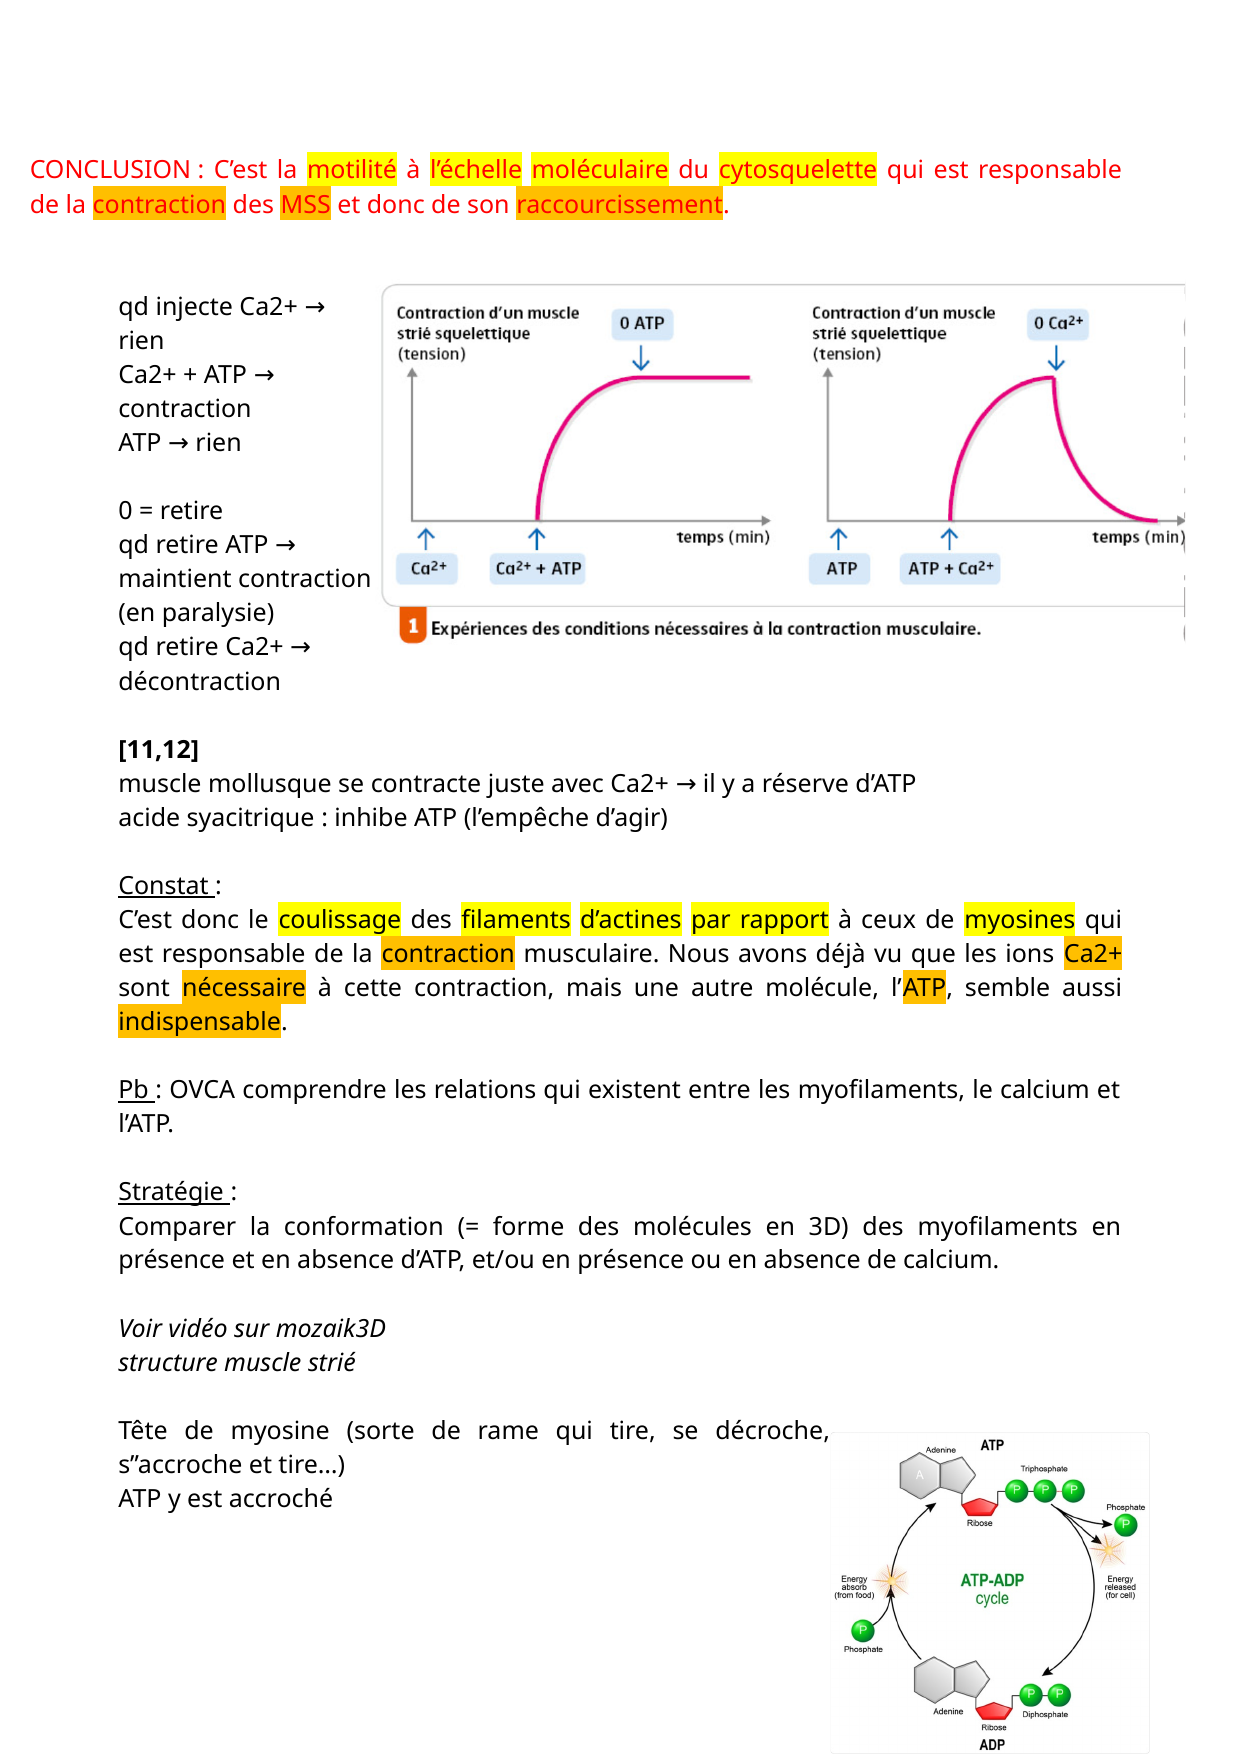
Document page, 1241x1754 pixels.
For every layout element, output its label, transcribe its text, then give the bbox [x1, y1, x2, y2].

text 0 = retire [118, 493, 374, 527]
text qd retire ATP → maintient contraction (en paralysie) [118, 527, 374, 629]
text Pb : OVCA comprendre les relations qui existent entre les myofilaments, le calcium et l’ATP. [118, 1072, 1122, 1140]
text Voir vidéo sur mozaik3D [118, 1310, 1122, 1344]
text Stratégie : [118, 1174, 1122, 1208]
text Tête de myosine (sorte de rame qui tire, se décroche, s’’accroche et tire…) [118, 1412, 1122, 1481]
text Constat : [118, 867, 1122, 902]
text [11,12] [118, 731, 1122, 765]
text acide syacitrique : inhibe ATP (l’empêche d’agir) [118, 799, 1122, 833]
text Ca2+ + ATP → contraction [118, 357, 374, 425]
picture [830, 1432, 1150, 1754]
text ATP → rien [118, 425, 374, 459]
text C’est donc le coulissage des filaments d’actines par rapport à ceux de myosines qui est responsable de la contraction musculaire. Nous avons déjà vu que les ions Ca2+ sont nécessaire à cette contraction, mais une autre molécule, l’ATP, semble aussi indispensable. [118, 902, 1122, 1038]
text qd retire Ca2+ → décontraction [118, 629, 1122, 697]
text Comparer la conformation (= forme des molécules en 3D) des myofilaments en présence et en absence d’ATP, et/ou en présence ou en absence de calcium. [118, 1208, 1122, 1276]
text muscle mollusque se contracte juste avec Ca2+ → il y a réserve d’ATP [118, 765, 1122, 799]
text ATP y est accroché [118, 1481, 830, 1515]
text structure muscle strié [118, 1344, 1122, 1378]
text CONCLUSION : C’est la motilité à l’échelle moléculaire du cytosquelette qui est responsable de la contraction des MSS et donc de son raccourcissement. [29, 152, 1122, 220]
picture [374, 279, 1186, 651]
text qd injecte Ca2+ → rien [118, 288, 374, 357]
